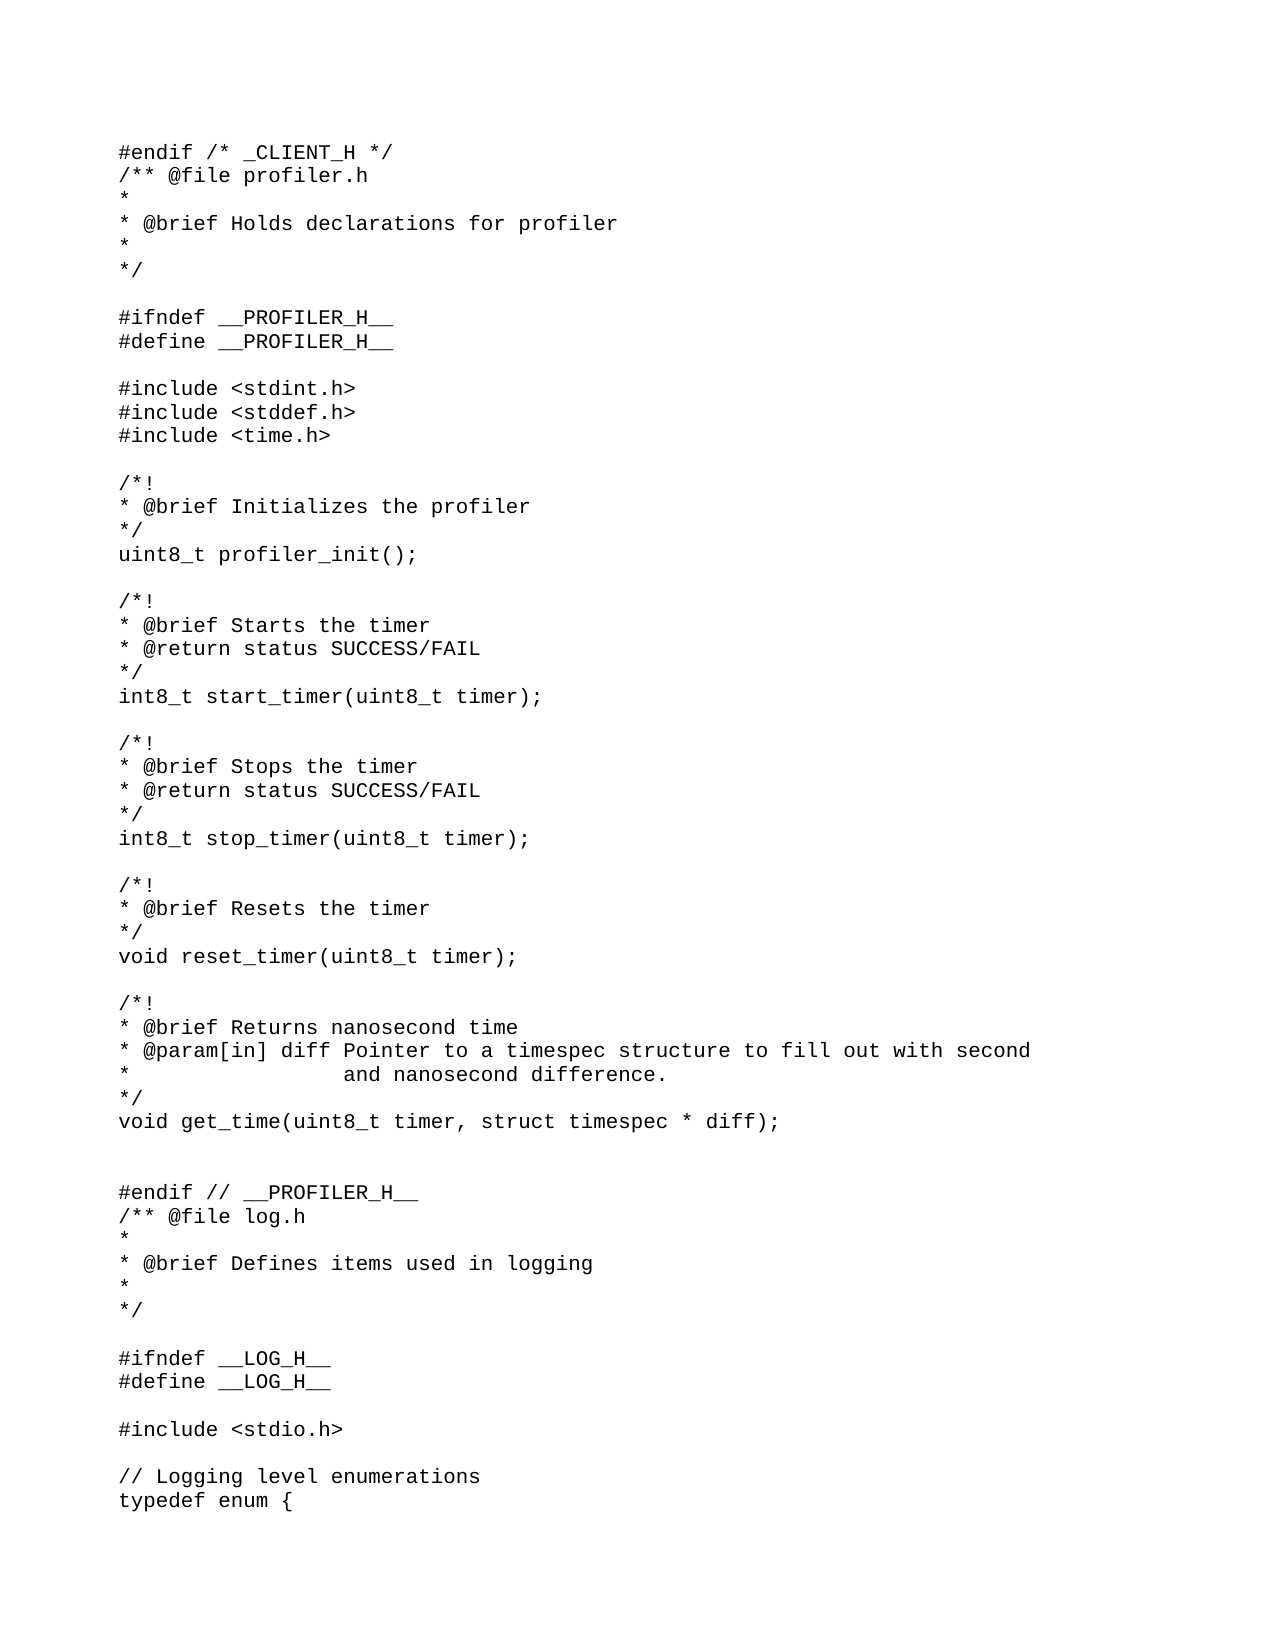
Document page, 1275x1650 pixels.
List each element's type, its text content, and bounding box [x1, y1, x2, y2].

text #include <stdio.h> [118, 1419, 1157, 1442]
text * @brief Returns nanosecond time [118, 1017, 1157, 1040]
text typedef enum { [118, 1489, 1157, 1513]
text * @param[in] diff Pointer to a timespec structure to fill out with second [118, 1040, 1157, 1064]
text #include <stdint.h> [118, 378, 1157, 402]
text #define __LOG_H__ [118, 1371, 1157, 1395]
text /*! [118, 591, 1157, 615]
text /*! [118, 473, 1157, 496]
text // Logging level enumerations [118, 1466, 1157, 1489]
text * @brief Stops the timer [118, 757, 1157, 780]
text * @brief Initializes the profiler [118, 496, 1157, 520]
text * [118, 236, 1157, 260]
text #define __PROFILER_H__ [118, 331, 1157, 354]
text void get_time(uint8_t timer, struct timespec * diff); [118, 1111, 1157, 1135]
text #endif // __PROFILER_H__ [118, 1182, 1157, 1206]
text */ [118, 922, 1157, 946]
text int8_t start_timer(uint8_t timer); [118, 686, 1157, 709]
text */ [118, 260, 1157, 284]
text */ [118, 1088, 1157, 1111]
text #ifndef __LOG_H__ [118, 1348, 1157, 1371]
text void reset_timer(uint8_t timer); [118, 946, 1157, 969]
text /** @file profiler.h [118, 165, 1157, 189]
text * @return status SUCCESS/FAIL [118, 780, 1157, 804]
text * @return status SUCCESS/FAIL [118, 638, 1157, 662]
text * [118, 1229, 1157, 1253]
text uint8_t profiler_init(); [118, 544, 1157, 567]
text /** @file log.h [118, 1206, 1157, 1229]
text int8_t stop_timer(uint8_t timer); [118, 827, 1157, 851]
text /*! [118, 733, 1157, 757]
text #endif /* _CLIENT_H */ [118, 142, 1157, 165]
text * [118, 189, 1157, 213]
text */ [118, 662, 1157, 686]
text * and nanosecond difference. [118, 1064, 1157, 1088]
text /*! [118, 875, 1157, 898]
text /*! [118, 993, 1157, 1017]
text * [118, 1277, 1157, 1300]
text * @brief Resets the timer [118, 898, 1157, 922]
text */ [118, 804, 1157, 827]
text #include <stddef.h> [118, 402, 1157, 426]
text */ [118, 1300, 1157, 1324]
text * @brief Defines items used in logging [118, 1253, 1157, 1277]
text #include <time.h> [118, 426, 1157, 449]
text * @brief Starts the timer [118, 615, 1157, 638]
text */ [118, 520, 1157, 544]
text #ifndef __PROFILER_H__ [118, 307, 1157, 331]
text * @brief Holds declarations for profiler [118, 213, 1157, 236]
